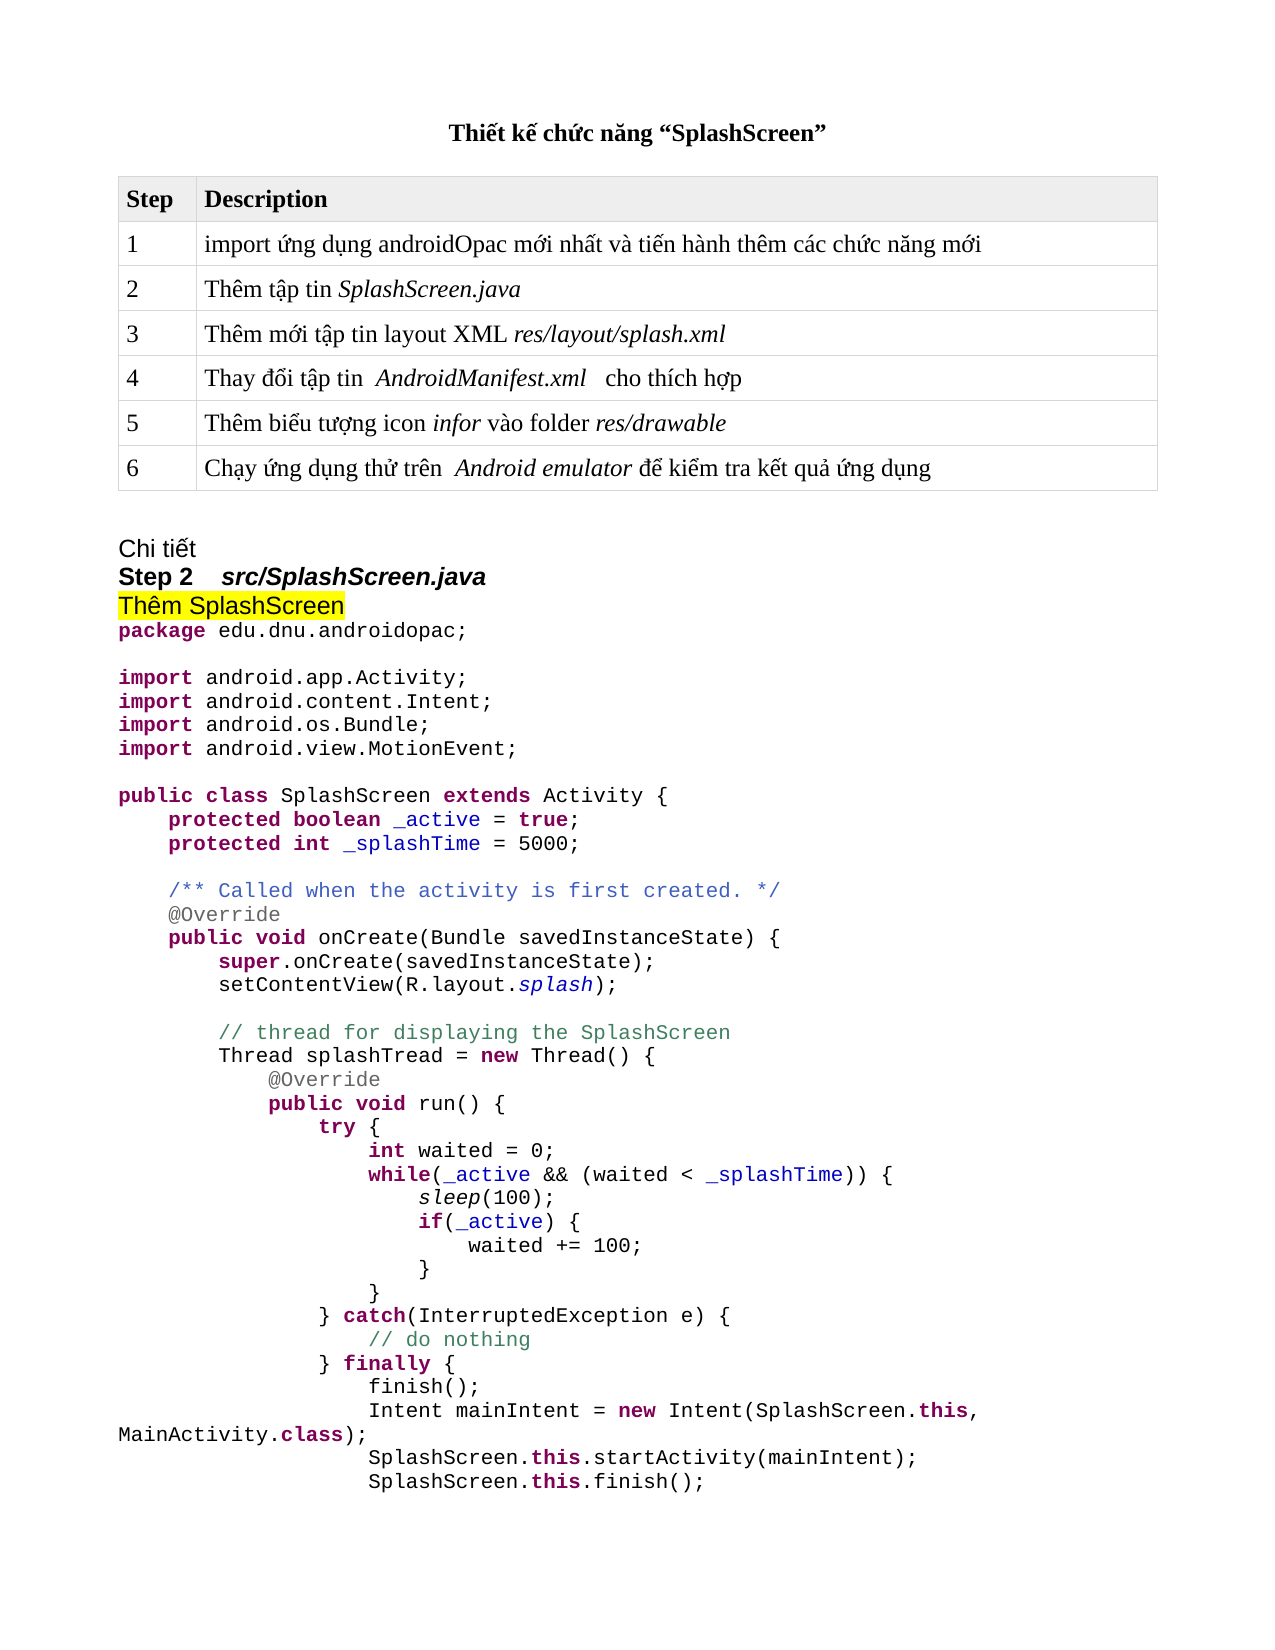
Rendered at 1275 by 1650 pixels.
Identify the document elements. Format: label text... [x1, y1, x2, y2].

table_cell 3 [119, 311, 196, 355]
text // thread for displaying the SplashScreen [118, 1022, 1157, 1045]
text try { [118, 1116, 1157, 1140]
text import android.app.Activity; [118, 667, 1157, 691]
text Thread splashTread = new Thread() { [118, 1045, 1157, 1069]
text } catch(InterruptedException e) { [118, 1306, 1157, 1329]
text import android.os.Bundle; [118, 714, 1157, 738]
text while(_active && (waited < _splashTime)) { [118, 1164, 1157, 1187]
text if(_active) { [118, 1211, 1157, 1234]
table_cell Thêm biểu tượng icon infor vào folder res/drawable [197, 401, 1157, 445]
text public class SplashScreen extends Activity { [118, 785, 1157, 809]
table_cell import ứng dụng androidOpac mới nhất và tiến hành thêm các chức năng mới [197, 222, 1157, 265]
text // do nothing [118, 1329, 1157, 1353]
text /** Called when the activity is first created. */ [118, 880, 1157, 903]
text import android.content.Intent; [118, 691, 1157, 714]
text @Override [118, 1069, 1157, 1093]
table_cell Thay đổi tập tin AndroidManifest.xml cho thích hợp [197, 356, 1157, 400]
table_cell Thêm tập tin SplashScreen.java [197, 266, 1157, 310]
text protected int _splashTime = 5000; [118, 833, 1157, 856]
table_cell 1 [119, 222, 196, 265]
table_cell 5 [119, 401, 196, 445]
text SplashScreen.this.finish(); [118, 1471, 1157, 1495]
text public void run() { [118, 1093, 1157, 1116]
table_header Description [197, 177, 1157, 221]
text } [118, 1258, 1157, 1282]
text Step 2 src/SplashScreen.java [118, 562, 1157, 591]
text finish(); [118, 1376, 1157, 1400]
text } finally { [118, 1353, 1157, 1376]
text protected boolean _active = true; [118, 809, 1157, 833]
text Thiết kế chức năng “SplashScreen” [118, 118, 1157, 147]
table_cell Chạy ứng dụng thử trên Android emulator để kiểm tra kết quả ứng dụng [197, 446, 1157, 490]
text public void onCreate(Bundle savedInstanceState) { [118, 927, 1157, 951]
table_header Step [119, 177, 196, 221]
table_cell 4 [119, 356, 196, 400]
text SplashScreen.this.startActivity(mainIntent); [118, 1447, 1157, 1471]
table_cell 6 [119, 446, 196, 490]
text @Override [118, 903, 1157, 927]
text import android.view.MotionEvent; [118, 738, 1157, 762]
text package edu.dnu.androidopac; [118, 620, 1157, 643]
text Intent mainIntent = new Intent(SplashScreen.this, MainActivity.class); [118, 1400, 1157, 1447]
text setContentView(R.layout.splash); [118, 974, 1157, 998]
text sleep(100); [118, 1187, 1157, 1211]
text Thêm SplashScreen [118, 591, 1157, 620]
text waited += 100; [118, 1234, 1157, 1258]
table_cell 2 [119, 266, 196, 310]
text } [118, 1282, 1157, 1306]
text super.onCreate(savedInstanceState); [118, 951, 1157, 974]
text int waited = 0; [118, 1140, 1157, 1164]
table_cell Thêm mới tập tin layout XML res/layout/splash.xml [197, 311, 1157, 355]
text Chi tiết [118, 533, 1157, 562]
